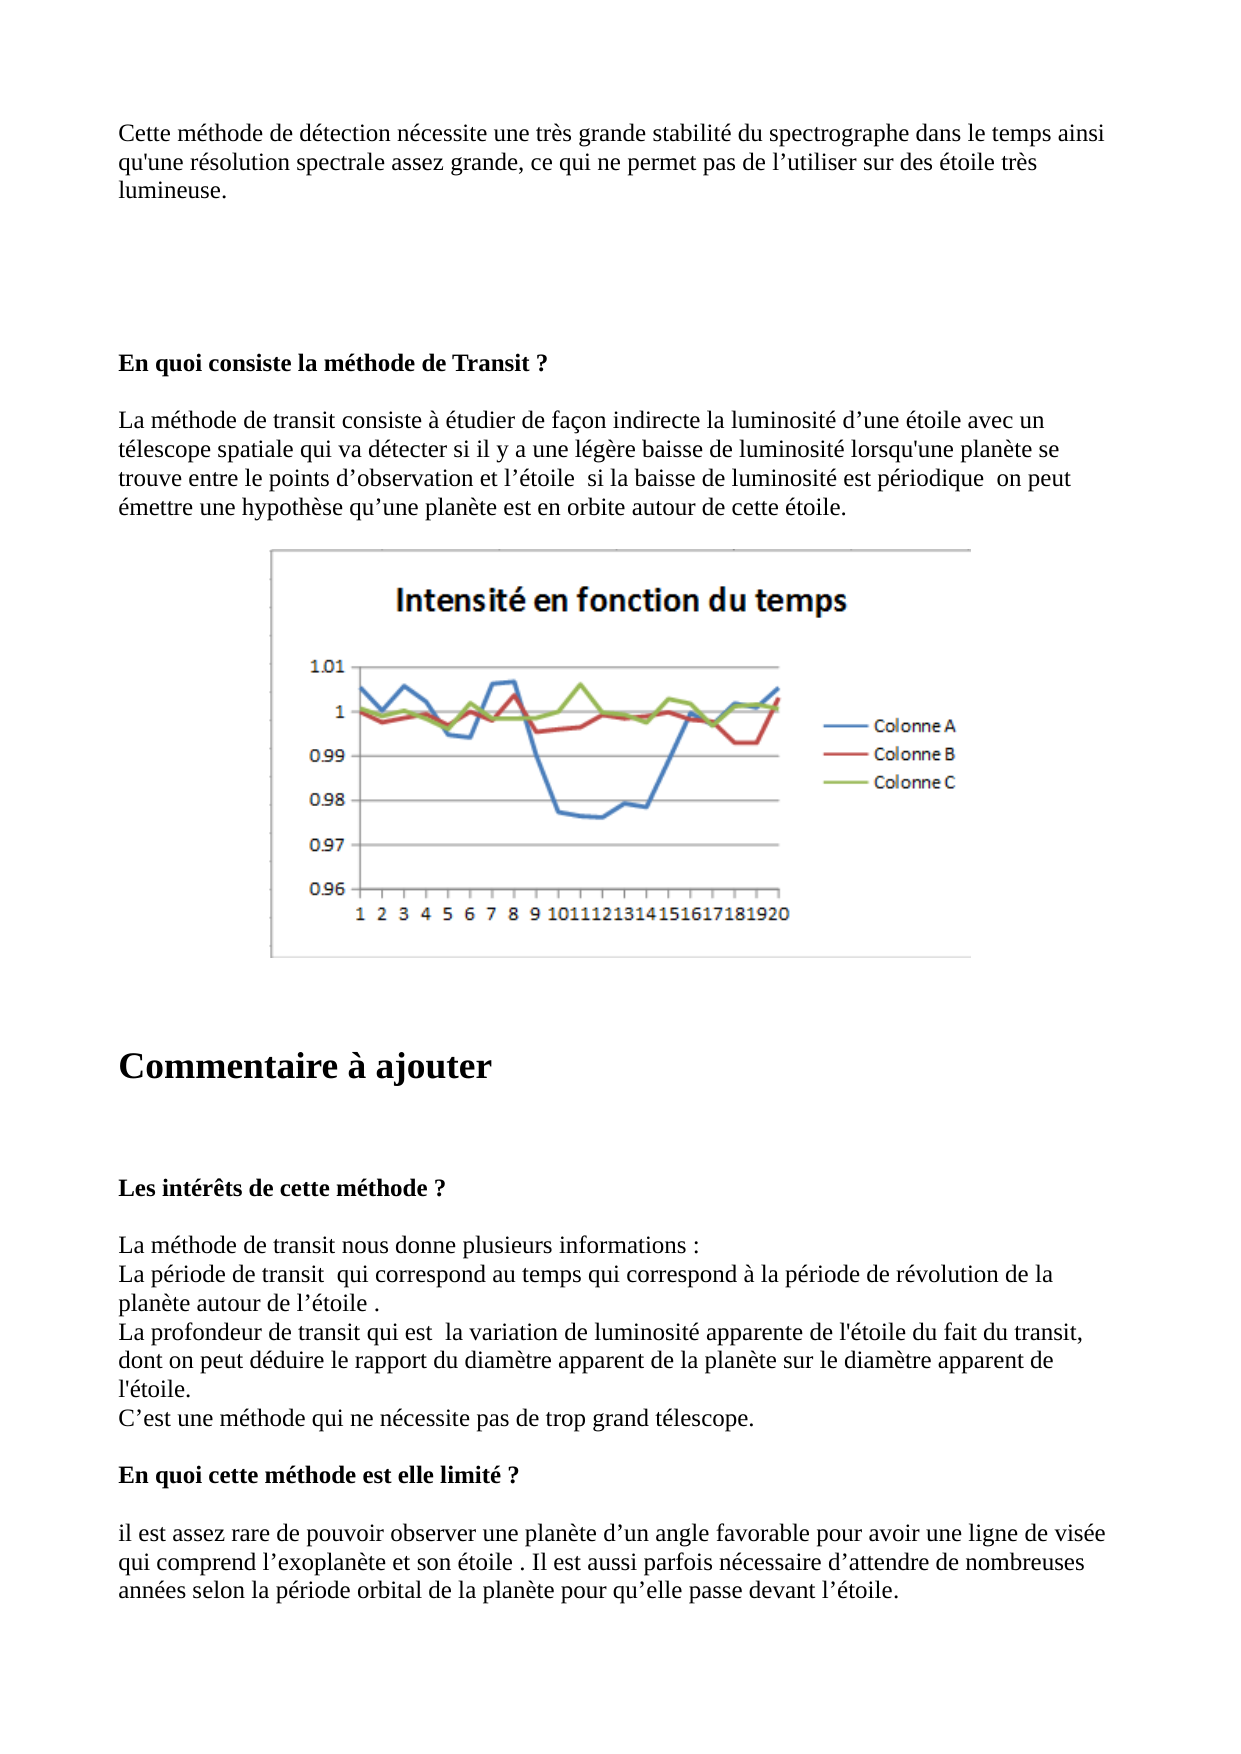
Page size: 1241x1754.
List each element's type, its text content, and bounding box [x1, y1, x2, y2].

text Commentaire à ajouter [118, 1043, 1122, 1087]
text La profondeur de transit qui est la variation de luminosité apparente de l'étoile du fait du transit, dont on peut déduire le rapport du diamètre apparent de la planète sur le diamètre apparent de l'étoile. [118, 1317, 1122, 1403]
text il est assez rare de pouvoir observer une planète d’un angle favorable pour avoir une ligne de visée qui comprend l’exoplanète et son étoile . Il est aussi parfois nécessaire d’attendre de nombreuses années selon la période orbital de la planète pour qu’elle passe devant l’étoile. [118, 1518, 1122, 1604]
text C’est une méthode qui ne nécessite pas de trop grand télescope. [118, 1403, 1122, 1432]
text La période de transit qui correspond au temps qui correspond à la période de révolution de la planète autour de l’étoile . [118, 1259, 1122, 1317]
picture [269, 549, 971, 958]
text La méthode de transit consiste à étudier de façon indirecte la luminosité d’une étoile avec un télescope spatiale qui va détecter si il y a une légère baisse de luminosité lorsqu'une planète se trouve entre le points d’observation et l’étoile si la baisse de luminosité est périodique on peut émettre une hypothèse qu’une planète est en orbite autour de cette étoile. [118, 406, 1122, 521]
text Les intérêts de cette méthode ? [118, 1173, 1122, 1202]
text La méthode de transit nous donne plusieurs informations : [118, 1230, 1122, 1259]
text Cette méthode de détection nécessite une très grande stabilité du spectrographe dans le temps ainsi qu'une résolution spectrale assez grande, ce qui ne permet pas de l’utiliser sur des étoile très lumineuse. [118, 118, 1122, 204]
text En quoi cette méthode est elle limité ? [118, 1460, 1122, 1489]
text En quoi consiste la méthode de Transit ? [118, 348, 1122, 377]
